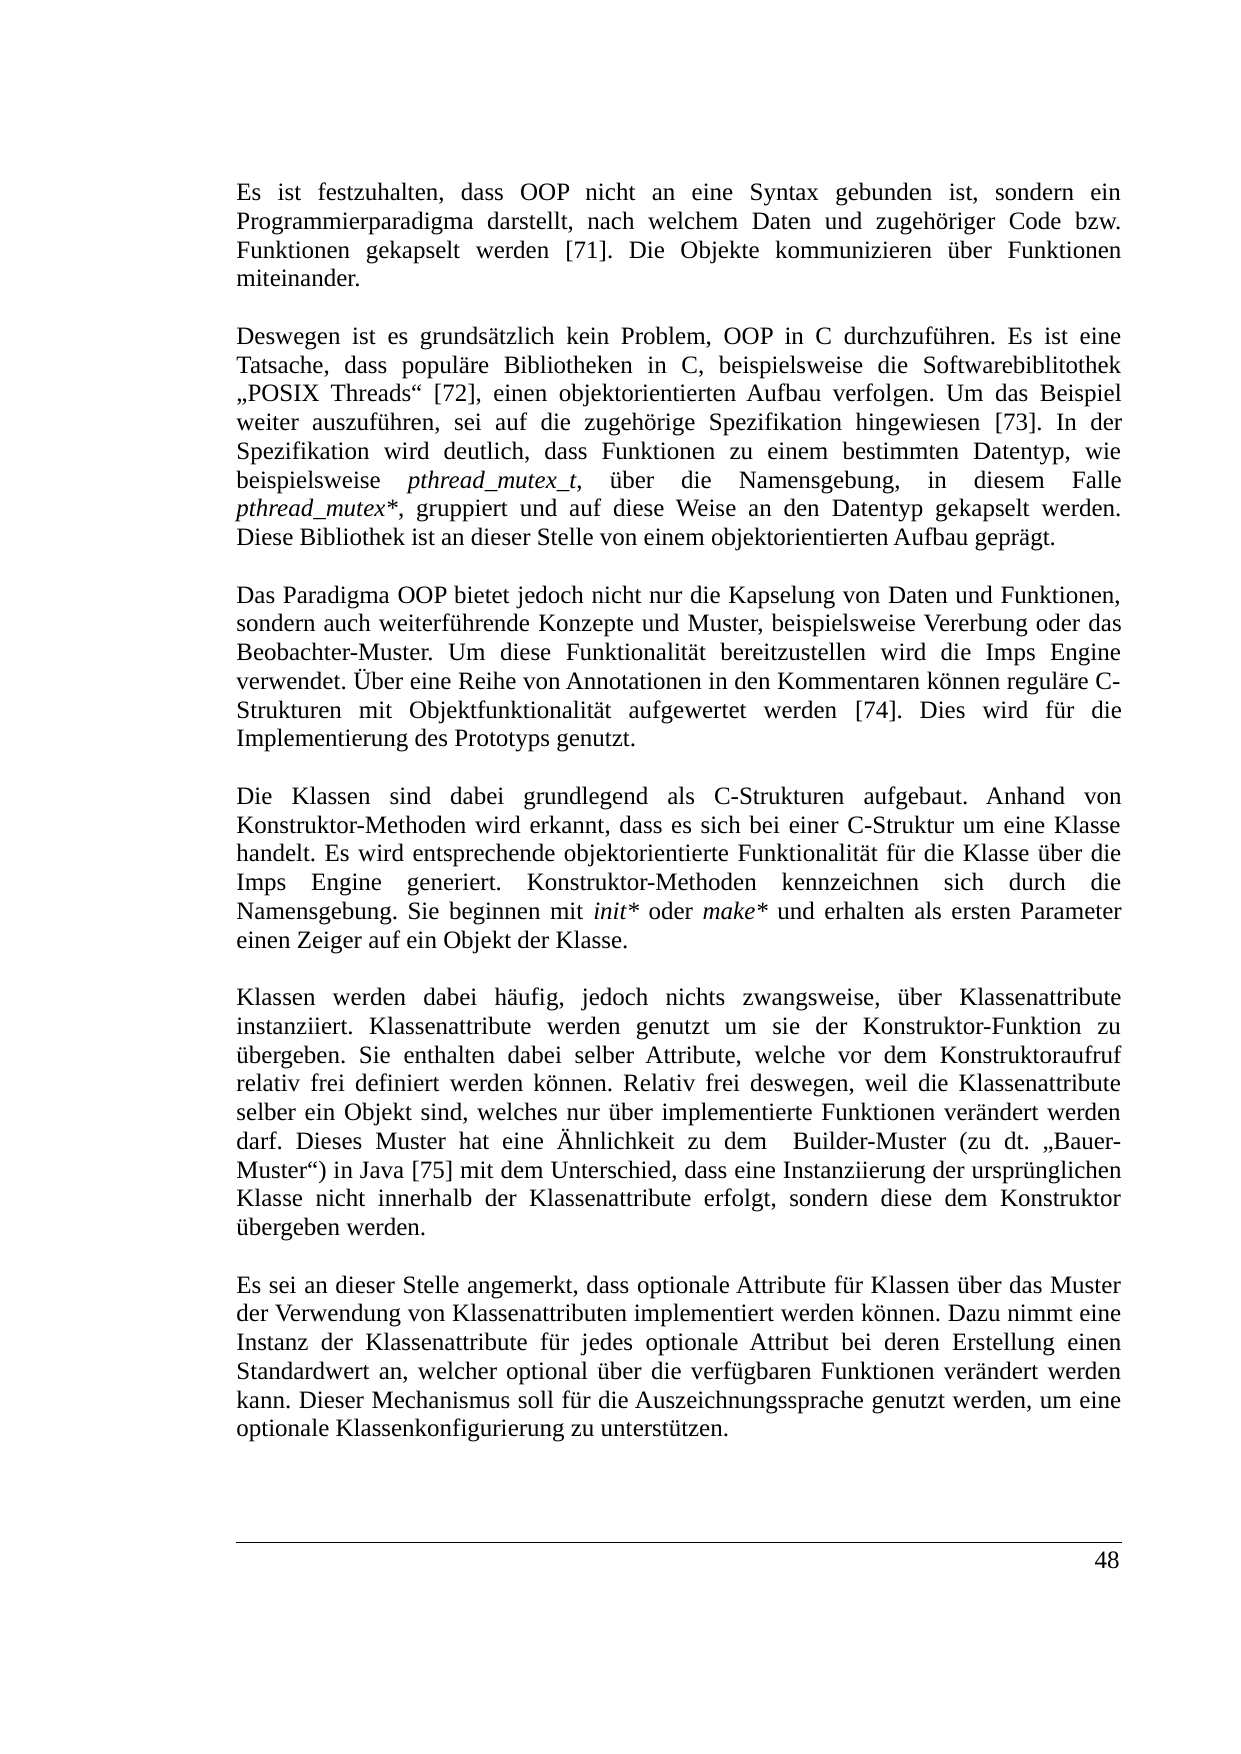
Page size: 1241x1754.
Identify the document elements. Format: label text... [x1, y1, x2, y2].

text Es ist festzuhalten, dass OOP nicht an eine Syntax gebunden ist, sondern ein Programmierparadigma darstellt, nach welchem Daten und zugehöriger Code bzw. Funktionen gekapselt werden [71]. Die Objekte kommunizieren über Funktionen miteinander. [236, 177, 1122, 292]
text Die Klassen sind dabei grundlegend als C-Strukturen aufgebaut. Anhand von Konstruktor-Methoden wird erkannt, dass es sich bei einer C-Struktur um eine Klasse handelt. Es wird entsprechende objektorientierte Funktionalität für die Klasse über die Imps Engine generiert. Konstruktor-Methoden kennzeichnen sich durch die Namensgebung. Sie beginnen mit init* oder make* und erhalten als ersten Parameter einen Zeiger auf ein Objekt der Klasse. [236, 781, 1122, 953]
text Es sei an dieser Stelle angemerkt, dass optionale Attribute für Klassen über das Muster der Verwendung von Klassenattributen implementiert werden können. Dazu nimmt eine Instanz der Klassenattribute für jedes optionale Attribut bei deren Erstellung einen Standardwert an, welcher optional über die verfügbaren Funktionen verändert werden kann. Dieser Mechanismus soll für die Auszeichnungssprache genutzt werden, um eine optionale Klassenkonfigurierung zu unterstützen. [236, 1270, 1122, 1442]
text Deswegen ist es grundsätzlich kein Problem, OOP in C durchzuführen. Es ist eine Tatsache, dass populäre Bibliotheken in C, beispielsweise die Softwarebiblitothek „POSIX Threads“ [72], einen objektorientierten Aufbau verfolgen. Um das Beispiel weiter auszuführen, sei auf die zugehörige Spezifikation hingewiesen [73]. In der Spezifikation wird deutlich, dass Funktionen zu einem bestimmten Datentyp, wie beispielsweise pthread_mutex_t, über die Namensgebung, in diesem Falle pthread_mutex*, gruppiert und auf diese Weise an den Datentyp gekapselt werden. Diese Bibliothek ist an dieser Stelle von einem objektorientierten Aufbau geprägt. [236, 321, 1122, 551]
text Klassen werden dabei häufig, jedoch nichts zwangsweise, über Klassenattribute instanziiert. Klassenattribute werden genutzt um sie der Konstruktor-Funktion zu übergeben. Sie enthalten dabei selber Attribute, welche vor dem Konstruktoraufruf relativ frei definiert werden können. Relativ frei deswegen, weil die Klassenattribute selber ein Objekt sind, welches nur über implementierte Funktionen verändert werden darf. Dieses Muster hat eine Ähnlichkeit zu dem Builder-Muster (zu dt. „Bauer-Muster“) in Java [75] mit dem Unterschied, dass eine Instanziierung der ursprünglichen Klasse nicht innerhalb der Klassenattribute erfolgt, sondern diese dem Konstruktor übergeben werden. [236, 982, 1122, 1241]
text Das Paradigma OOP bietet jedoch nicht nur die Kapselung von Daten und Funktionen, sondern auch weiterführende Konzepte und Muster, beispielsweise Vererbung oder das Beobachter-Muster. Um diese Funktionalität bereitzustellen wird die Imps Engine verwendet. Über eine Reihe von Annotationen in den Kommentaren können reguläre C-Strukturen mit Objektfunktionalität aufgewertet werden [74]. Dies wird für die Implementierung des Prototyps genutzt. [236, 580, 1122, 752]
